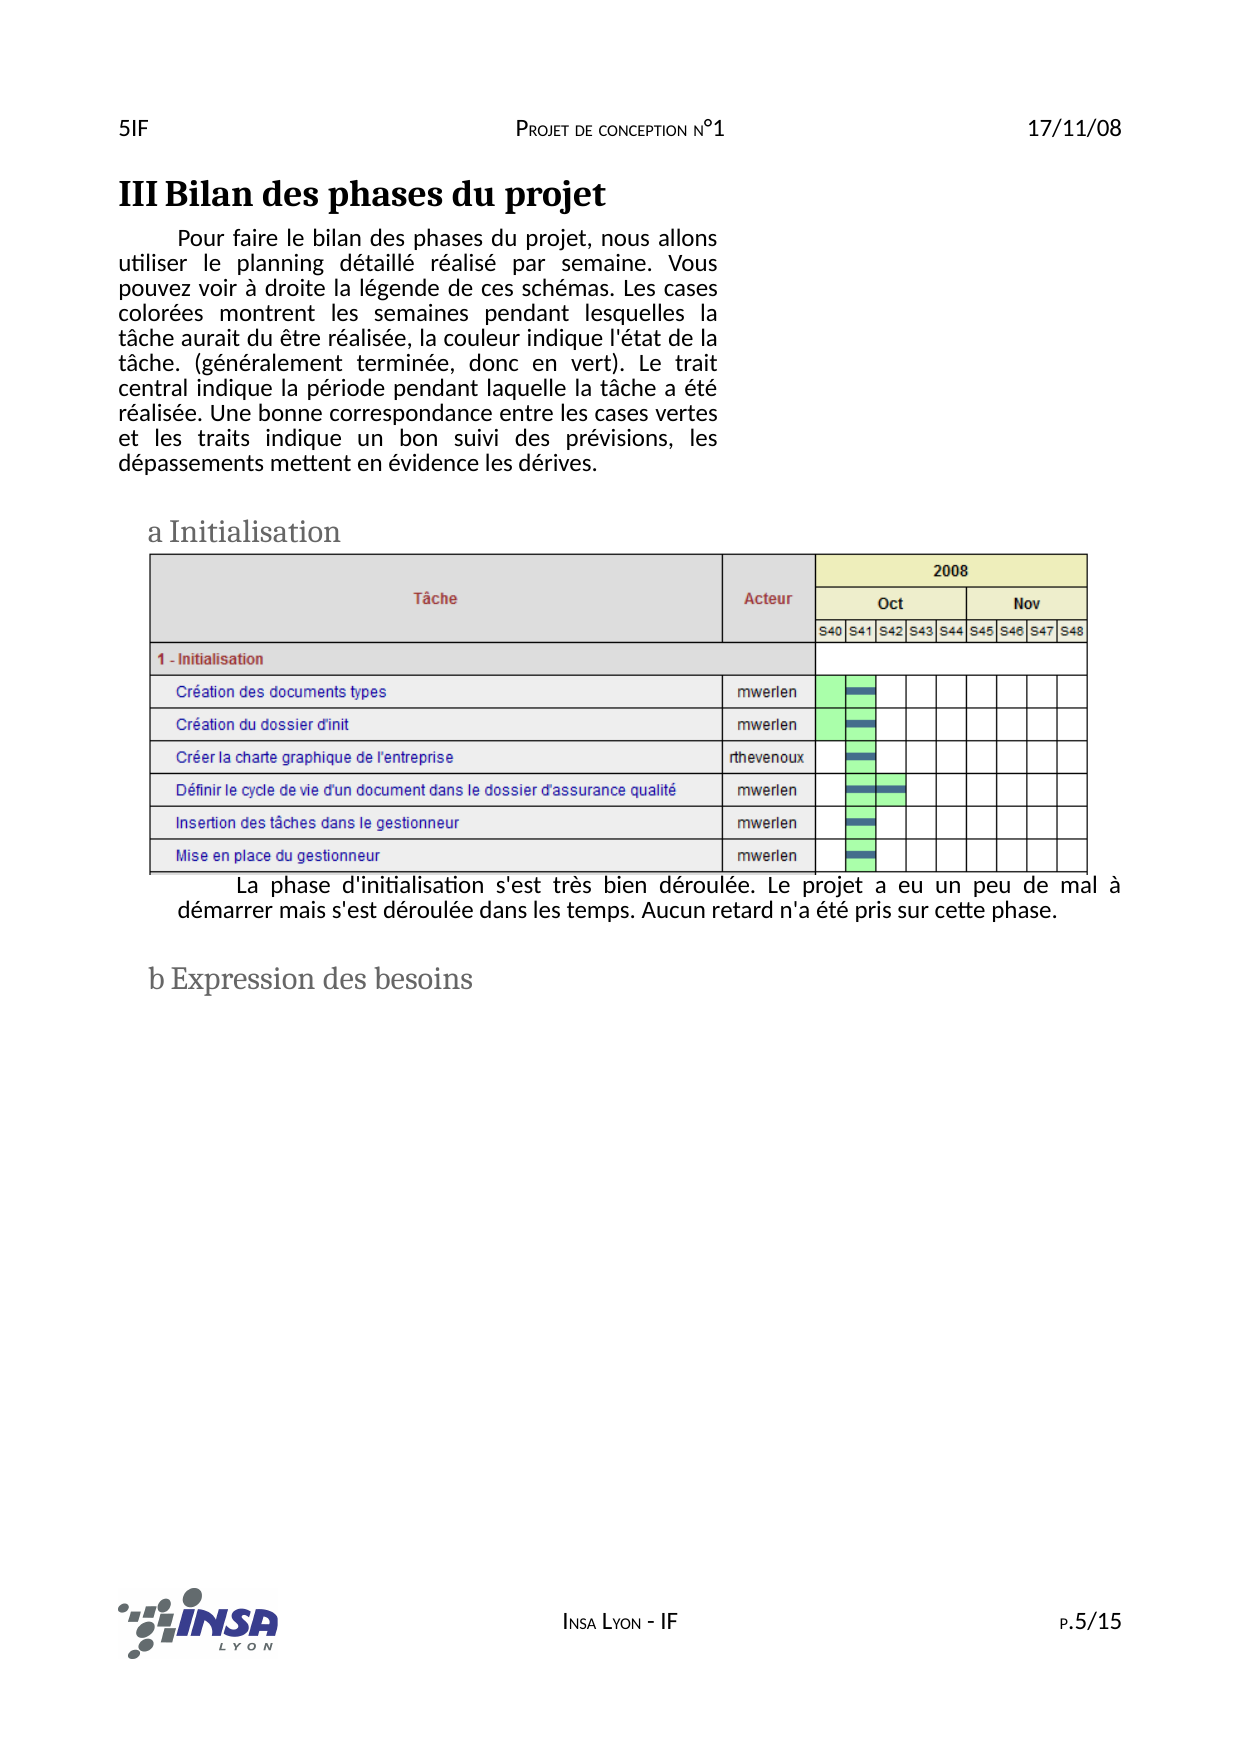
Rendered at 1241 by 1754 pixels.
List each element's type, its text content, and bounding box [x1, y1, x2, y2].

text Pour faire le bilan des phases du projet, nous allons utiliser le planning détaillé réalisé par semaine. Vous pouvez voir à droite la légende de ces schémas. Les cases colorées montrent les semaines pendant lesquelles la tâche aurait du être réalisée, la couleur indique l'état de la tâche. (généralement terminée, donc en vert). Le trait central indique la période pendant laquelle la tâche a été réalisée. Une bonne correspondance entre les cases vertes et les traits indique un bon suivi des prévisions, les dépassements mettent en évidence les dérives. [118, 227, 1122, 477]
subtitle Expression des besoins [118, 960, 1122, 997]
picture [147, 550, 1093, 875]
subtitle Initialisation [118, 513, 1122, 550]
subtitle Bilan des phases du projet [118, 173, 1122, 216]
text La phase d'initialisation s'est très bien déroulée. Le projet a eu un peu de mal à démarrer mais s'est déroulée dans les temps. Aucun retard n'a été pris sur cette phase. [177, 562, 1122, 924]
picture [118, 1588, 278, 1659]
